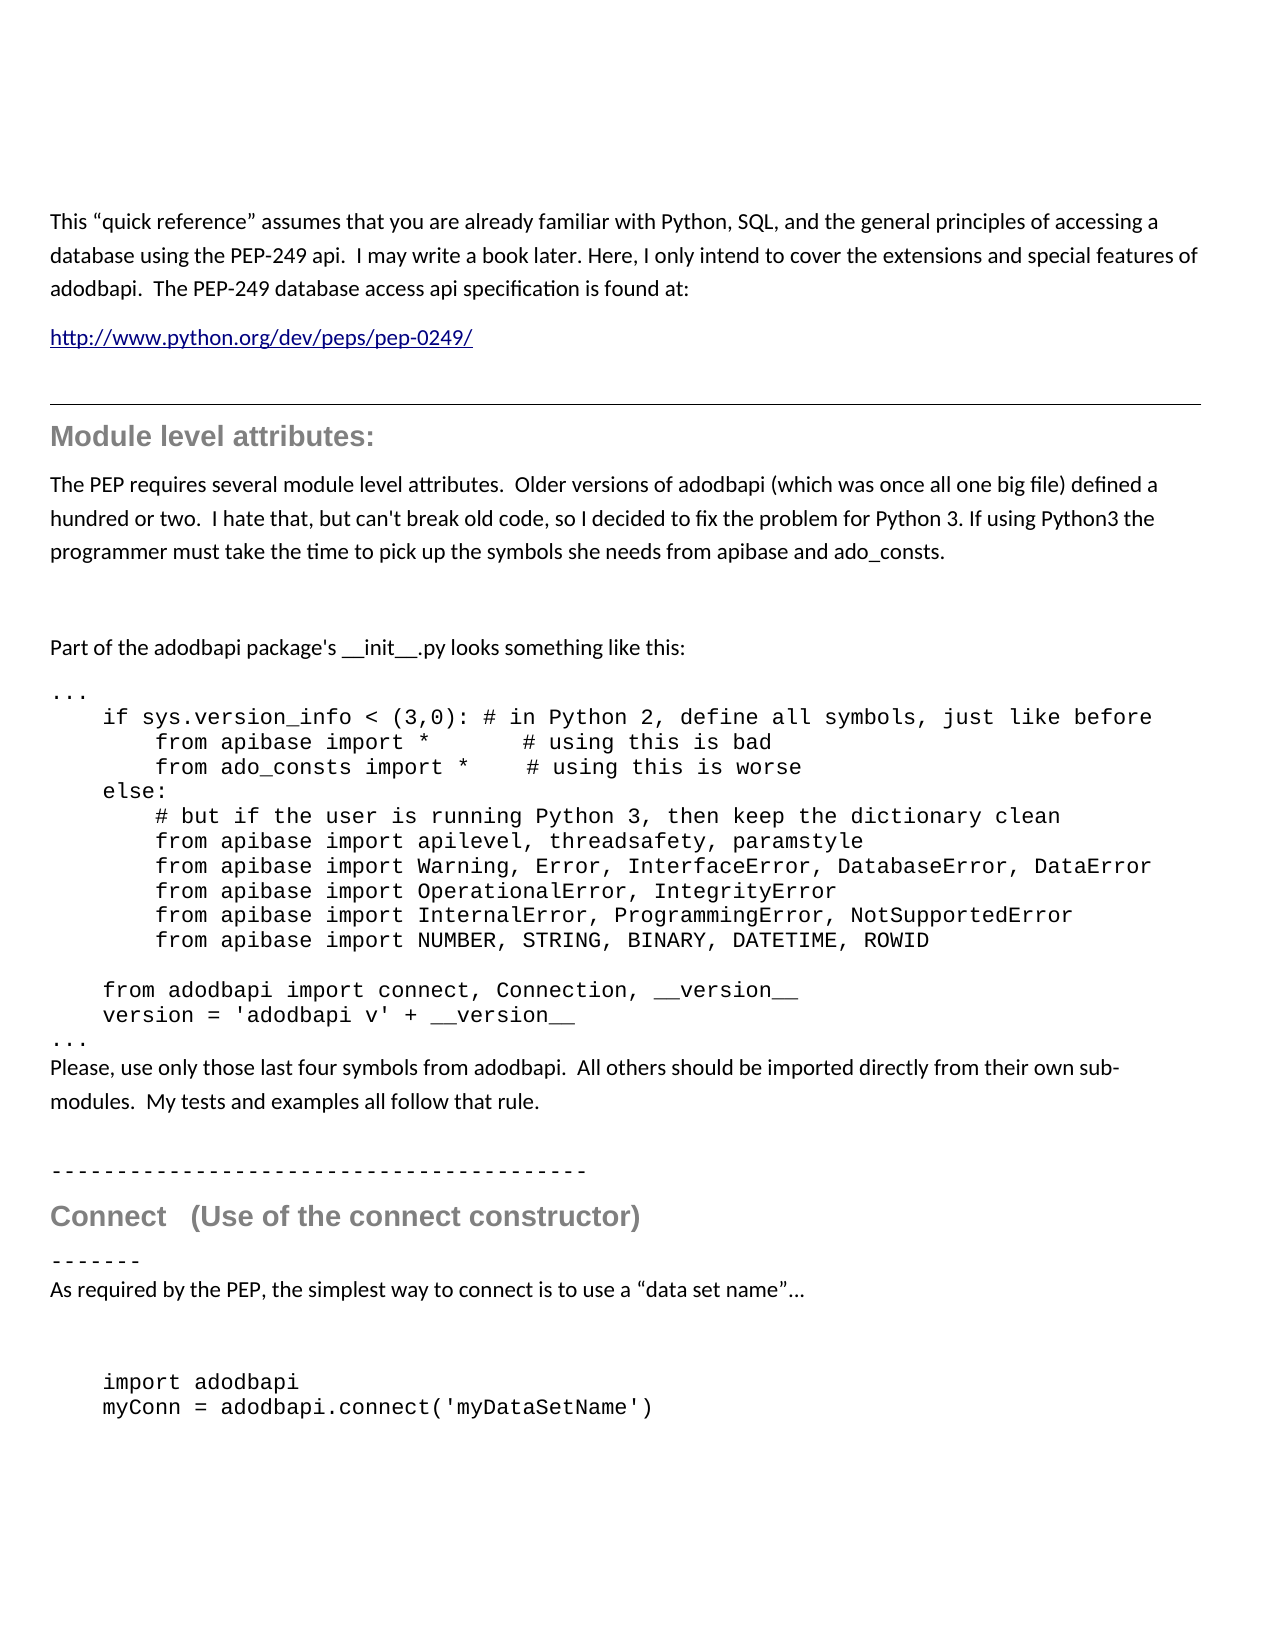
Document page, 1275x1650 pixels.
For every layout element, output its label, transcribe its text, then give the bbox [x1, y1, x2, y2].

text myConn = adodbapi.connect('myDataSetName') [50, 1396, 1201, 1421]
text from adodbapi import connect, Connection, __version__ [50, 979, 1201, 1004]
text from apibase import apilevel, threadsafety, paramstyle [50, 830, 1201, 855]
text if sys.version_info < (3,0): # in Python 2, define all symbols, just like before [50, 706, 1201, 731]
text http://www.python.org/dev/peps/pep-0249/ [50, 323, 1201, 351]
text ------- [50, 1250, 1201, 1275]
subtitle Connect (Use of the connect constructor) [50, 1199, 1201, 1233]
text from apibase import NUMBER, STRING, BINARY, DATETIME, ROWID [50, 929, 1201, 954]
text ... [50, 682, 1201, 706]
text # but if the user is running Python 3, then keep the dictionary clean [50, 806, 1201, 830]
text from ado_consts import * # using this is worse [50, 756, 1201, 781]
text from apibase import InternalError, ProgrammingError, NotSupportedError [50, 905, 1201, 929]
text import adodbapi [50, 1371, 1201, 1396]
text This “quick reference” assumes that you are already familiar with Python, SQL, and the general principles of accessing a database using the PEP-249 api. I may write a book later. Here, I only intend to cover the extensions and special features of adodbapi. The PEP-249 database access api specification is found at: [50, 207, 1201, 303]
text ... [50, 1029, 1201, 1053]
text The PEP requires several module level attributes. Older versions of adodbapi (which was once all one big file) defined a hundred or two. I hate that, but can't break old code, so I decided to fix the problem for Python 3. If using Python3 the programmer must take the time to pick up the symbols she needs from apibase and ado_consts. [50, 470, 1201, 565]
text ----------------------------------------- [50, 1160, 1201, 1185]
text As required by the PEP, the simplest way to connect is to use a “data set name”... [50, 1275, 1201, 1303]
text from apibase import Warning, Error, InterfaceError, DatabaseError, DataError [50, 855, 1201, 880]
text version = 'adodbapi v' + __version__ [50, 1004, 1201, 1029]
text else: [50, 781, 1201, 806]
text from apibase import * # using this is bad [50, 731, 1201, 756]
text from apibase import OperationalError, IntegrityError [50, 880, 1201, 905]
text Please, use only those last four symbols from adodbapi. All others should be imported directly from their own sub-modules. My tests and examples all follow that rule. [50, 1053, 1201, 1115]
subtitle Module level attributes: [50, 419, 1201, 453]
text Part of the adodbapi package's __init__.py looks something like this: [50, 633, 1201, 661]
